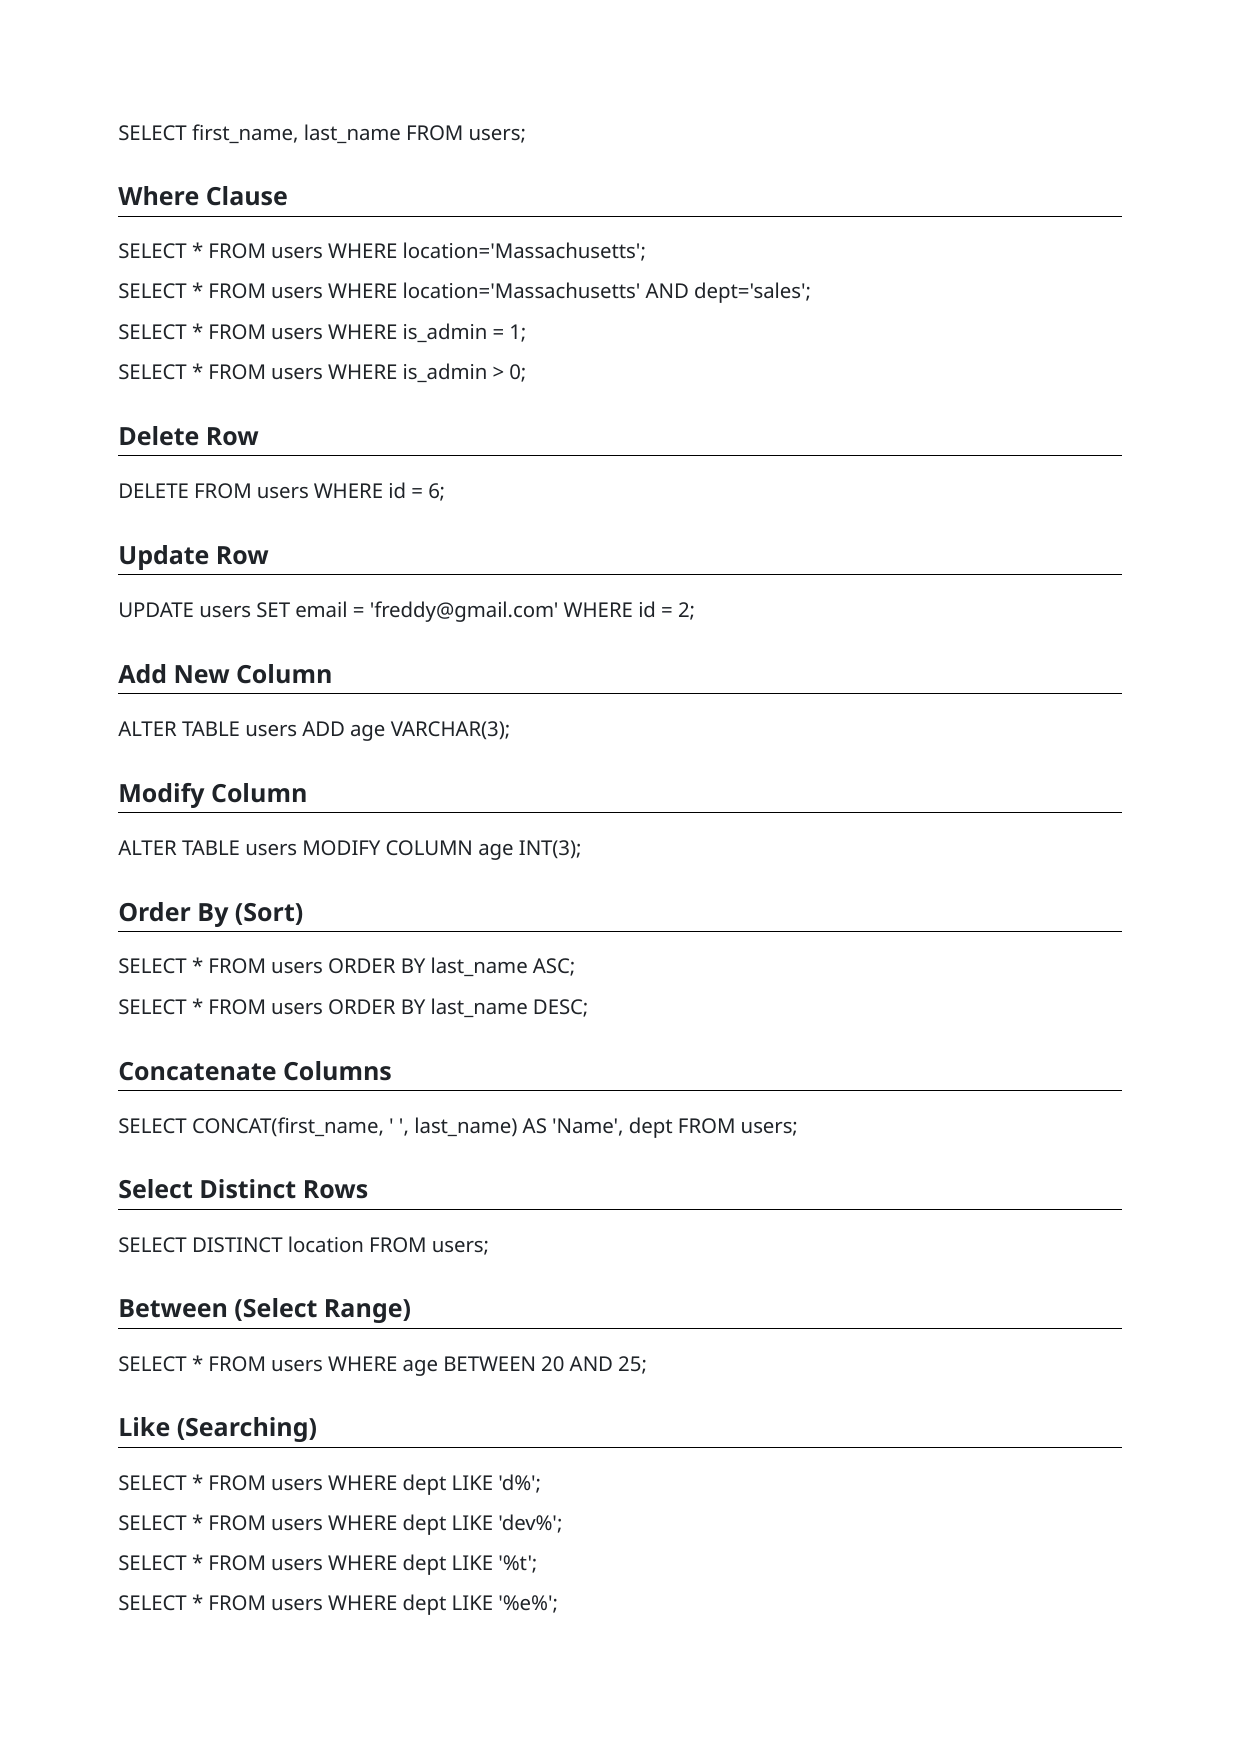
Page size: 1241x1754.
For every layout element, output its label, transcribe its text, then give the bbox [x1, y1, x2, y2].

text ALTER TABLE users MODIFY COLUMN age INT(3); [118, 833, 1122, 861]
text SELECT * FROM users WHERE is_admin = 1; [118, 317, 1122, 345]
text SELECT * FROM users WHERE age BETWEEN 20 AND 25; [118, 1349, 1122, 1377]
subtitle Modify Column [118, 775, 1122, 812]
subtitle Add New Column [118, 656, 1122, 693]
text SELECT * FROM users WHERE location='Massachusetts' AND dept='sales'; [118, 277, 1122, 305]
text SELECT * FROM users WHERE location='Massachusetts'; [118, 237, 1122, 265]
text SELECT * FROM users WHERE is_admin > 0; [118, 357, 1122, 385]
text SELECT first_name, last_name FROM users; [118, 118, 1122, 146]
subtitle Order By (Sort) [118, 894, 1122, 931]
text ALTER TABLE users ADD age VARCHAR(3); [118, 714, 1122, 742]
text SELECT CONCAT(first_name, ' ', last_name) AS 'Name', dept FROM users; [118, 1111, 1122, 1139]
text DELETE FROM users WHERE id = 6; [118, 476, 1122, 504]
subtitle Delete Row [118, 418, 1122, 455]
subtitle Select Distinct Rows [118, 1172, 1122, 1209]
subtitle Where Clause [118, 179, 1122, 216]
text SELECT * FROM users WHERE dept LIKE '%e%'; [118, 1588, 1122, 1616]
subtitle Between (Select Range) [118, 1291, 1122, 1328]
text SELECT * FROM users WHERE dept LIKE '%t'; [118, 1548, 1122, 1576]
subtitle Concatenate Columns [118, 1053, 1122, 1090]
subtitle Update Row [118, 537, 1122, 574]
text SELECT * FROM users ORDER BY last_name ASC; [118, 952, 1122, 980]
subtitle Like (Searching) [118, 1410, 1122, 1447]
text SELECT * FROM users WHERE dept LIKE 'dev%'; [118, 1508, 1122, 1536]
text SELECT * FROM users ORDER BY last_name DESC; [118, 992, 1122, 1020]
text SELECT * FROM users WHERE dept LIKE 'd%'; [118, 1468, 1122, 1496]
text SELECT DISTINCT location FROM users; [118, 1230, 1122, 1258]
text UPDATE users SET email = 'freddy@gmail.com' WHERE id = 2; [118, 595, 1122, 623]
